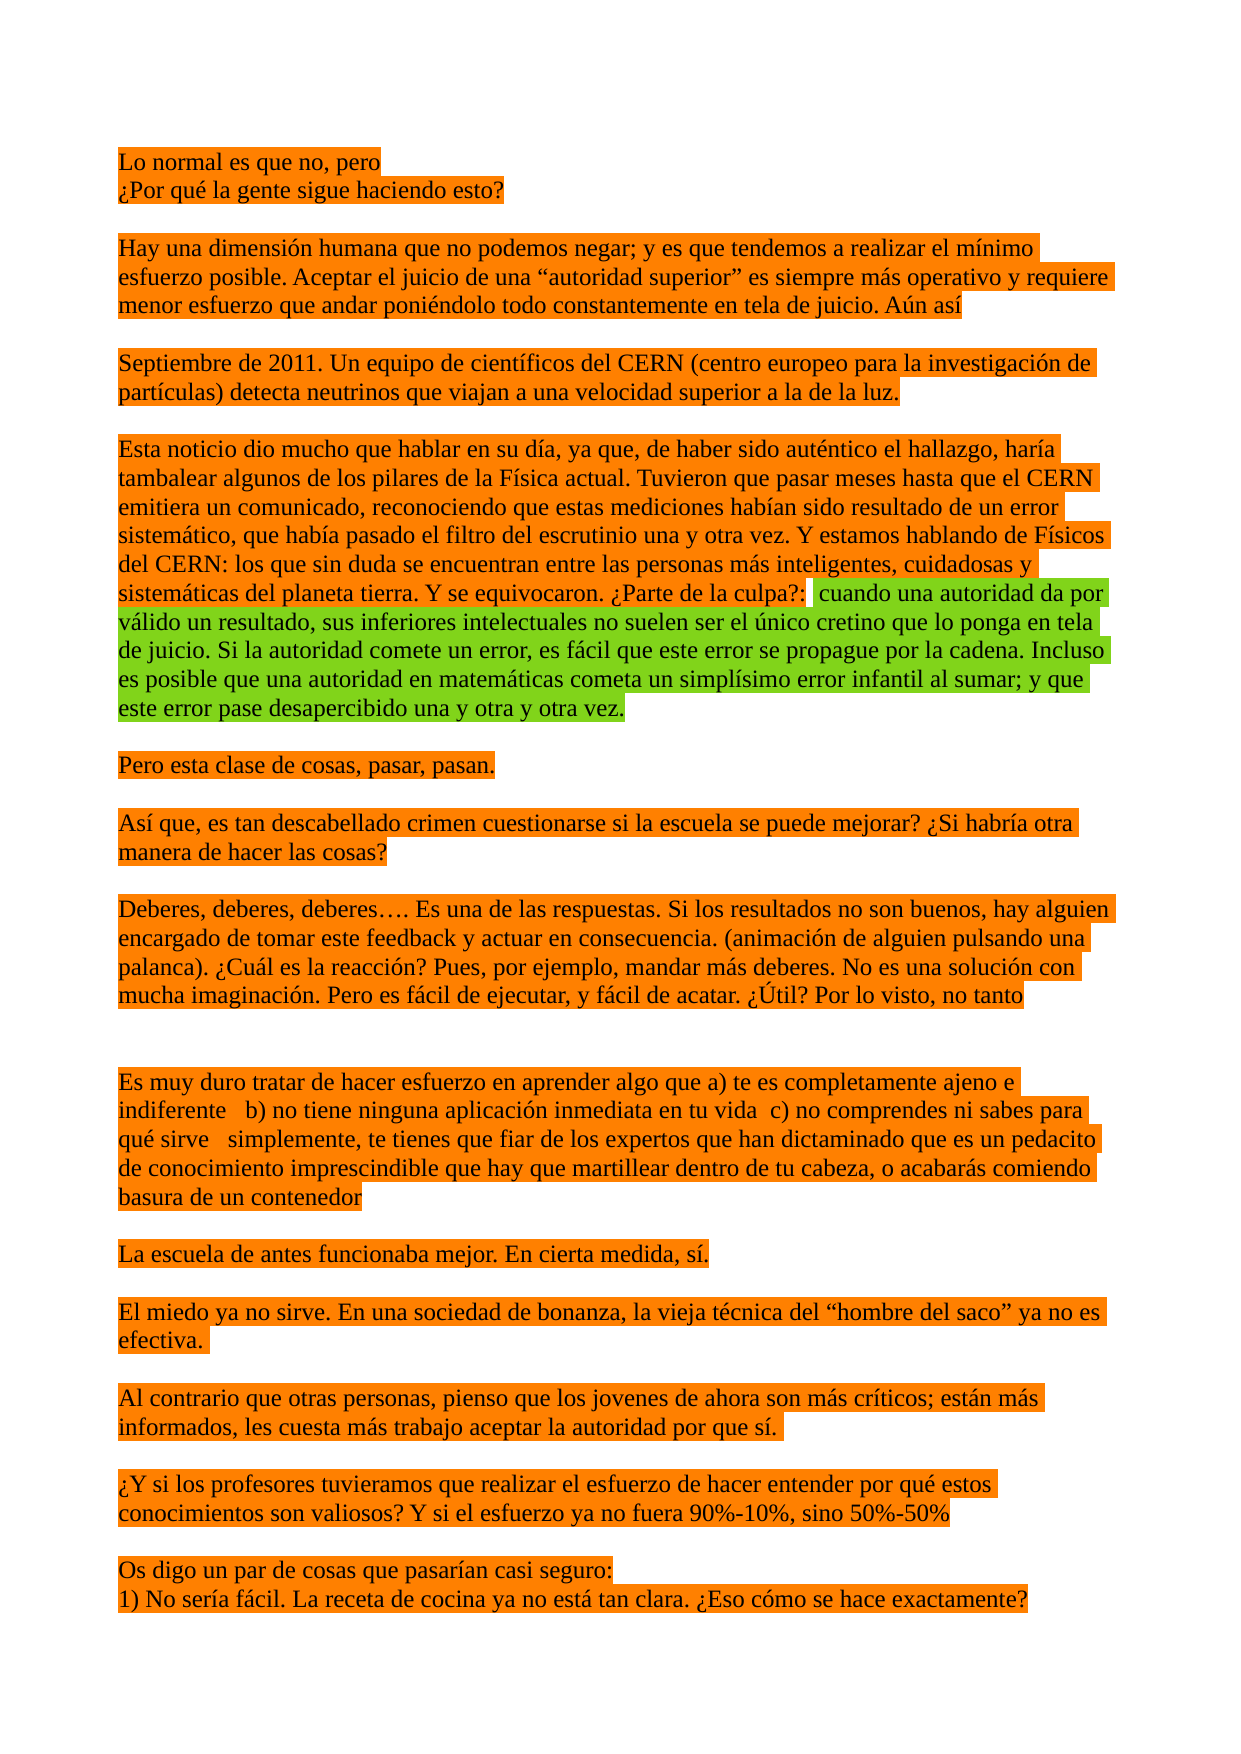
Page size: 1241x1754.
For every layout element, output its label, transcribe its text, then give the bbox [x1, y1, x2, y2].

text Así que, es tan descabellado crimen cuestionarse si la escuela se puede mejorar? ¿Si habría otra manera de hacer las cosas? [118, 808, 1122, 866]
text Septiembre de 2011. Un equipo de científicos del CERN (centro europeo para la investigación de partículas) detecta neutrinos que viajan a una velocidad superior a la de la luz. [118, 348, 1122, 406]
text Lo normal es que no, pero [118, 147, 1122, 176]
text Es muy duro tratar de hacer esfuerzo en aprender algo que a) te es completamente ajeno e indiferente b) no tiene ninguna aplicación inmediata en tu vida c) no comprendes ni sabes para qué sirve simplemente, te tienes que fiar de los expertos que han dictaminado que es un pedacito de conocimiento imprescindible que hay que martillear dentro de tu cabeza, o acabarás comiendo basura de un contenedor [118, 1067, 1122, 1211]
text 1) No sería fácil. La receta de cocina ya no está tan clara. ¿Eso cómo se hace exactamente? [118, 1584, 1122, 1613]
text Deberes, deberes, deberes…. Es una de las respuestas. Si los resultados no son buenos, hay alguien encargado de tomar este feedback y actuar en consecuencia. (animación de alguien pulsando una palanca). ¿Cuál es la reacción? Pues, por ejemplo, mandar más deberes. No es una solución con mucha imaginación. Pero es fácil de ejecutar, y fácil de acatar. ¿Útil? Por lo visto, no tanto [118, 894, 1122, 1009]
text Pero esta clase de cosas, pasar, pasan. [118, 751, 1122, 779]
text ¿Por qué la gente sigue haciendo esto? [118, 176, 1122, 204]
text Esta noticio dio mucho que hablar en su día, ya que, de haber sido auténtico el hallazgo, haría tambalear algunos de los pilares de la Física actual. Tuvieron que pasar meses hasta que el CERN emitiera un comunicado, reconociendo que estas mediciones habían sido resultado de un error sistemático, que había pasado el filtro del escrutinio una y otra vez. Y estamos hablando de Físicos del CERN: los que sin duda se encuentran entre las personas más inteligentes, cuidadosas y sistemáticas del planeta tierra. Y se equivocaron. ¿Parte de la culpa?: cuando una autoridad da por válido un resultado, sus inferiores intelectuales no suelen ser el único cretino que lo ponga en tela de juicio. Si la autoridad comete un error, es fácil que este error se propague por la cadena. Incluso es posible que una autoridad en matemáticas cometa un simplísimo error infantil al sumar; y que este error pase desapercibido una y otra y otra vez. [118, 434, 1122, 722]
text La escuela de antes funcionaba mejor. En cierta medida, sí. [118, 1239, 1122, 1268]
text Os digo un par de cosas que pasarían casi seguro: [118, 1556, 1122, 1584]
text Al contrario que otras personas, pienso que los jovenes de ahora son más críticos; están más informados, les cuesta más trabajo aceptar la autoridad por que sí. [118, 1383, 1122, 1441]
text El miedo ya no sirve. En una sociedad de bonanza, la vieja técnica del “hombre del saco” ya no es efectiva. [118, 1297, 1122, 1354]
text Hay una dimensión humana que no podemos negar; y es que tendemos a realizar el mínimo esfuerzo posible. Aceptar el juicio de una “autoridad superior” es siempre más operativo y requiere menor esfuerzo que andar poniéndolo todo constantemente en tela de juicio. Aún así [118, 233, 1122, 319]
text ¿Y si los profesores tuvieramos que realizar el esfuerzo de hacer entender por qué estos conocimientos son valiosos? Y si el esfuerzo ya no fuera 90%-10%, sino 50%-50% [118, 1469, 1122, 1527]
